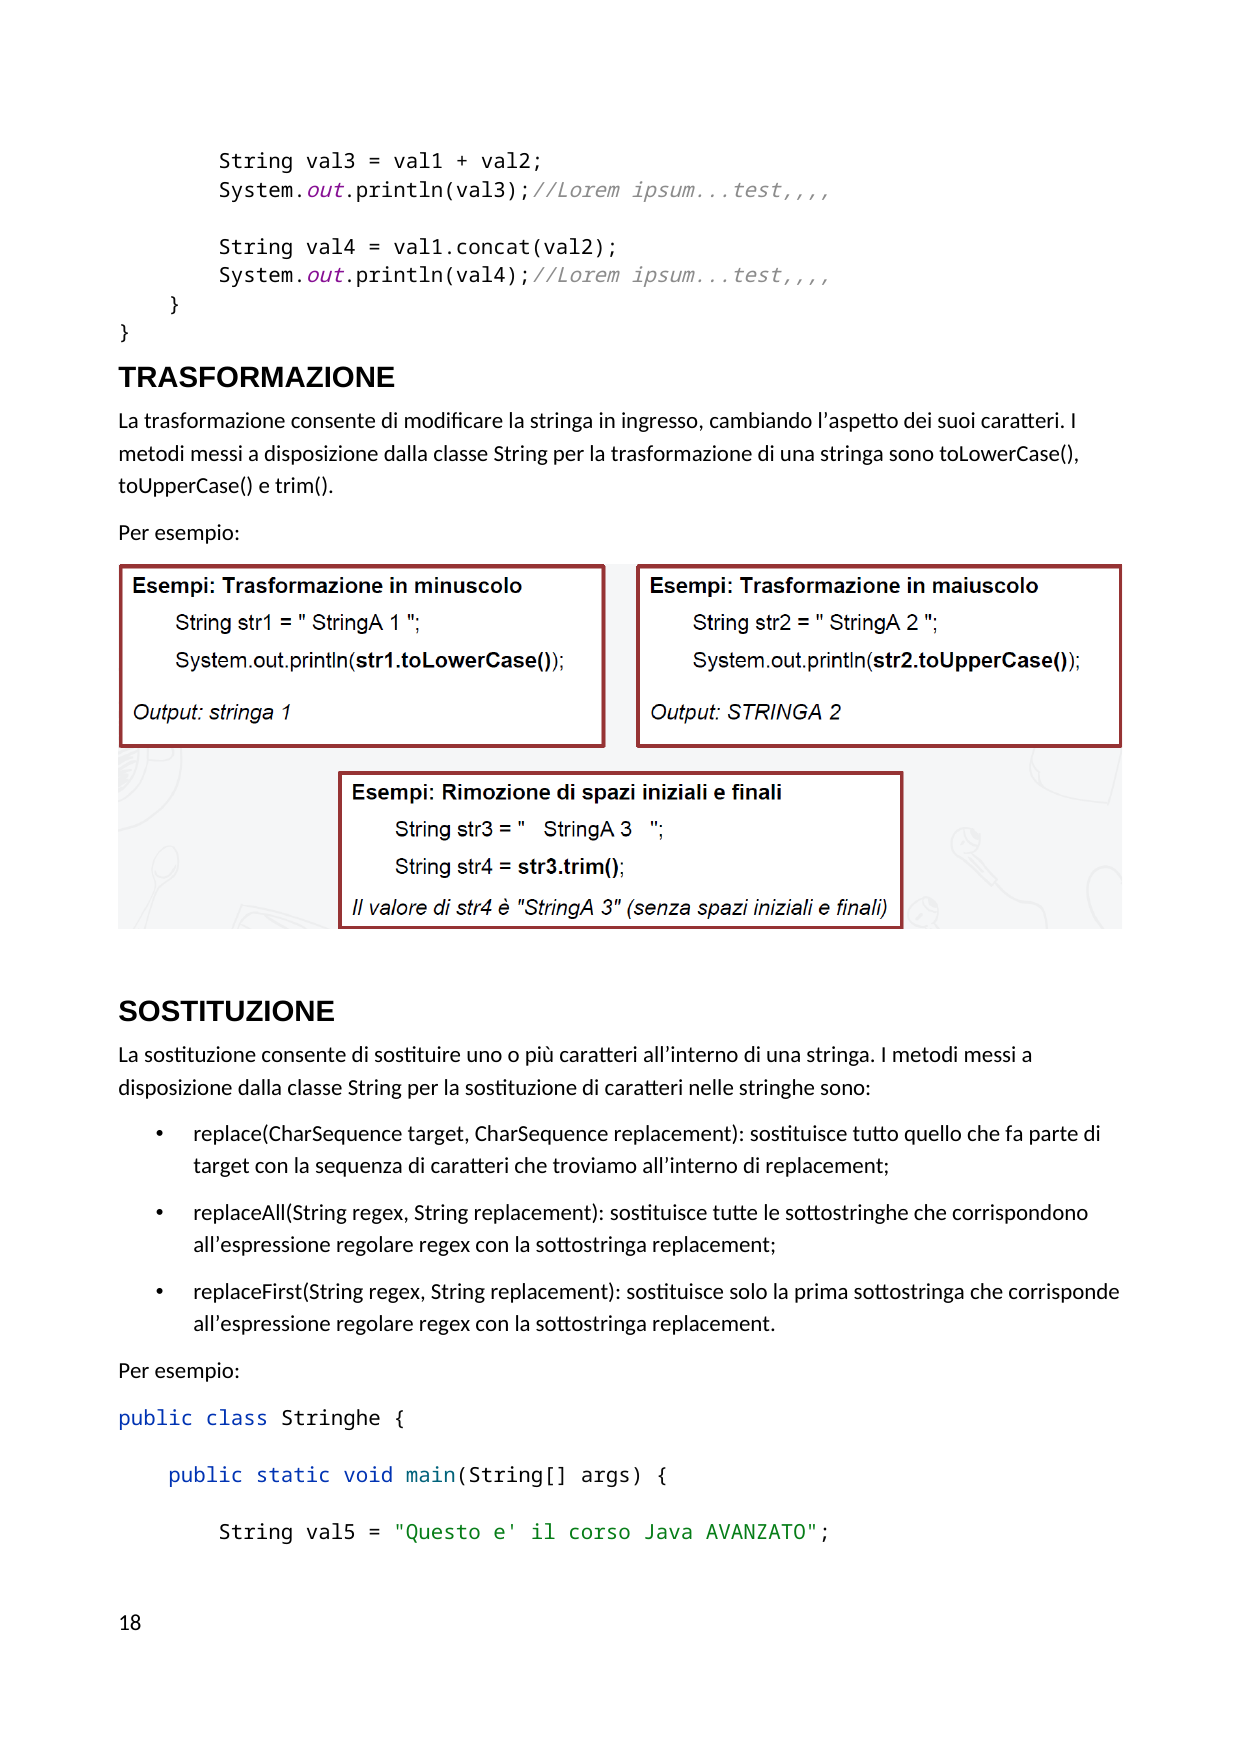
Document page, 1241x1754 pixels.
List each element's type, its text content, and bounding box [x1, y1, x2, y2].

text public class Stringhe { public static void main(String[] args) { String val5 = "Questo e' il corso Java AVANZATO"; [118, 1403, 1122, 1574]
list replaceFirst(String regex, String replacement): sostituisce solo la prima sottostringa che corrisponde all’espressione regolare regex con la sottostringa replacement. [156, 1277, 1122, 1338]
list replace(CharSequence target, CharSequence replacement): sostituisce tutto quello che fa parte di target con la sequenza di caratteri che troviamo all’interno di replacement; [156, 1119, 1122, 1180]
text Per esempio: [118, 518, 1122, 546]
text La trasformazione consente di modificare la stringa in ingresso, cambiando l’aspetto dei suoi caratteri. I metodi messi a disposizione dalla classe String per la trasformazione di una stringa sono toLowerCase(), toUpperCase() e trim(). [118, 406, 1122, 499]
text La sostituzione consente di sostituire uno o più caratteri all’interno di una stringa. I metodi messi a disposizione dalla classe String per la sostituzione di caratteri nelle stringhe sono: [118, 1041, 1122, 1101]
picture [118, 564, 1123, 929]
text Per esempio: [118, 1356, 1122, 1384]
subtitle TRASFORMAZIONE [118, 360, 1122, 394]
subtitle SOSTITUZIONE [118, 994, 1122, 1028]
list replaceAll(String regex, String replacement): sostituisce tutte le sottostringhe che corrispondono all’espressione regolare regex con la sottostringa replacement; [156, 1198, 1122, 1259]
text String val3 = val1 + val2; System.out.println(val3);//Lorem ipsum...test,,,, String val4 = val1.concat(val2); System.out.println(val4);//Lorem ipsum...test,,,, } } [118, 118, 1122, 346]
